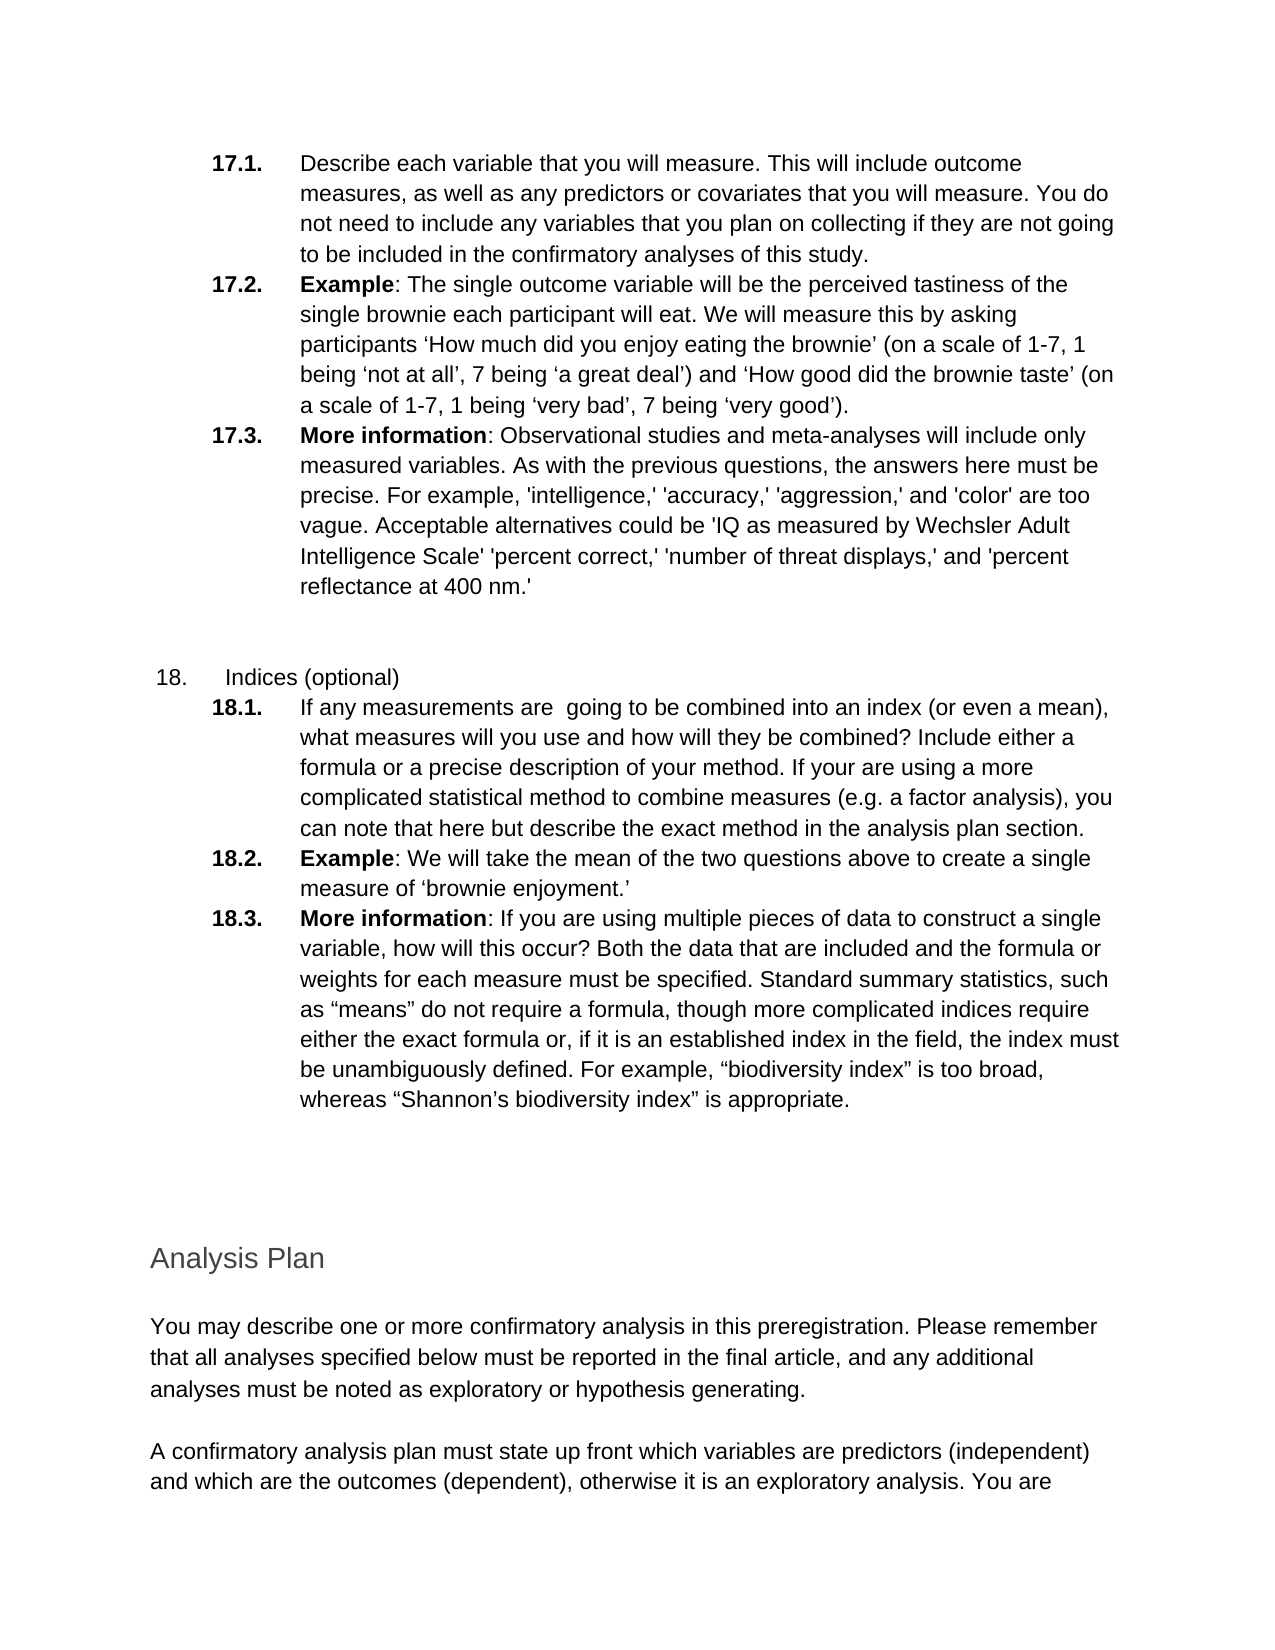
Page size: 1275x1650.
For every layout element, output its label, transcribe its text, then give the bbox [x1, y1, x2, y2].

text A confirmatory analysis plan must state up front which variables are predictors (independent) and which are the outcomes (dependent), otherwise it is an exploratory analysis. You are [150, 1438, 1125, 1494]
list Describe each variable that you will measure. This will include outcome measures, as well as any predictors or covariates that you will measure. You do not need to include any variables that you plan on collecting if they are not going to be included in the confirmatory analyses of this study. [262, 150, 1125, 267]
list If any measurements are going to be combined into an index (or even a mean), what measures will you use and how will they be combined? Include either a formula or a precise description of your method. If your are using a more complicated statistical method to combine measures (e.g. a factor analysis), you can note that here but describe the exact method in the analysis plan section. [262, 694, 1125, 841]
list Example: We will take the mean of the two questions above to create a single measure of ‘brownie enjoyment.’ [262, 845, 1125, 901]
list Indices (optional) [187, 663, 1125, 690]
list More information: If you are using multiple pieces of data to construct a single variable, how will this occur? Both the data that are included and the formula or weights for each measure must be specified. Standard summary statistics, such as “means” do not require a formula, though more complicated indices require either the exact formula or, if it is an established index in the field, the index must be unambiguously defined. For example, “biodiversity index” is too broad, whereas “Shannon’s biodiversity index” is appropriate. [262, 905, 1125, 1113]
list Example: The single outcome variable will be the perceived tastiness of the single brownie each participant will eat. We will measure this by asking participants ‘How much did you enjoy eating the brownie’ (on a scale of 1-7, 1 being ‘not at all’, 7 being ‘a great deal’) and ‘How good did the brownie taste’ (on a scale of 1-7, 1 being ‘very bad’, 7 being ‘very good’). [262, 271, 1125, 418]
list More information: Observational studies and meta-analyses will include only measured variables. As with the previous questions, the answers here must be precise. For example, 'intelligence,' 'accuracy,' 'aggression,' and 'color' are too vague. Acceptable alternatives could be 'IQ as measured by Wechsler Adult Intelligence Scale' 'percent correct,' 'number of threat displays,' and 'percent reflectance at 400 nm.' [262, 422, 1125, 599]
subtitle Analysis Plan [150, 1241, 1125, 1274]
text You may describe one or more confirmatory analysis in this preregistration. Please remember that all analyses specified below must be reported in the final article, and any additional analyses must be noted as exploratory or hypothesis generating. [150, 1313, 1125, 1402]
